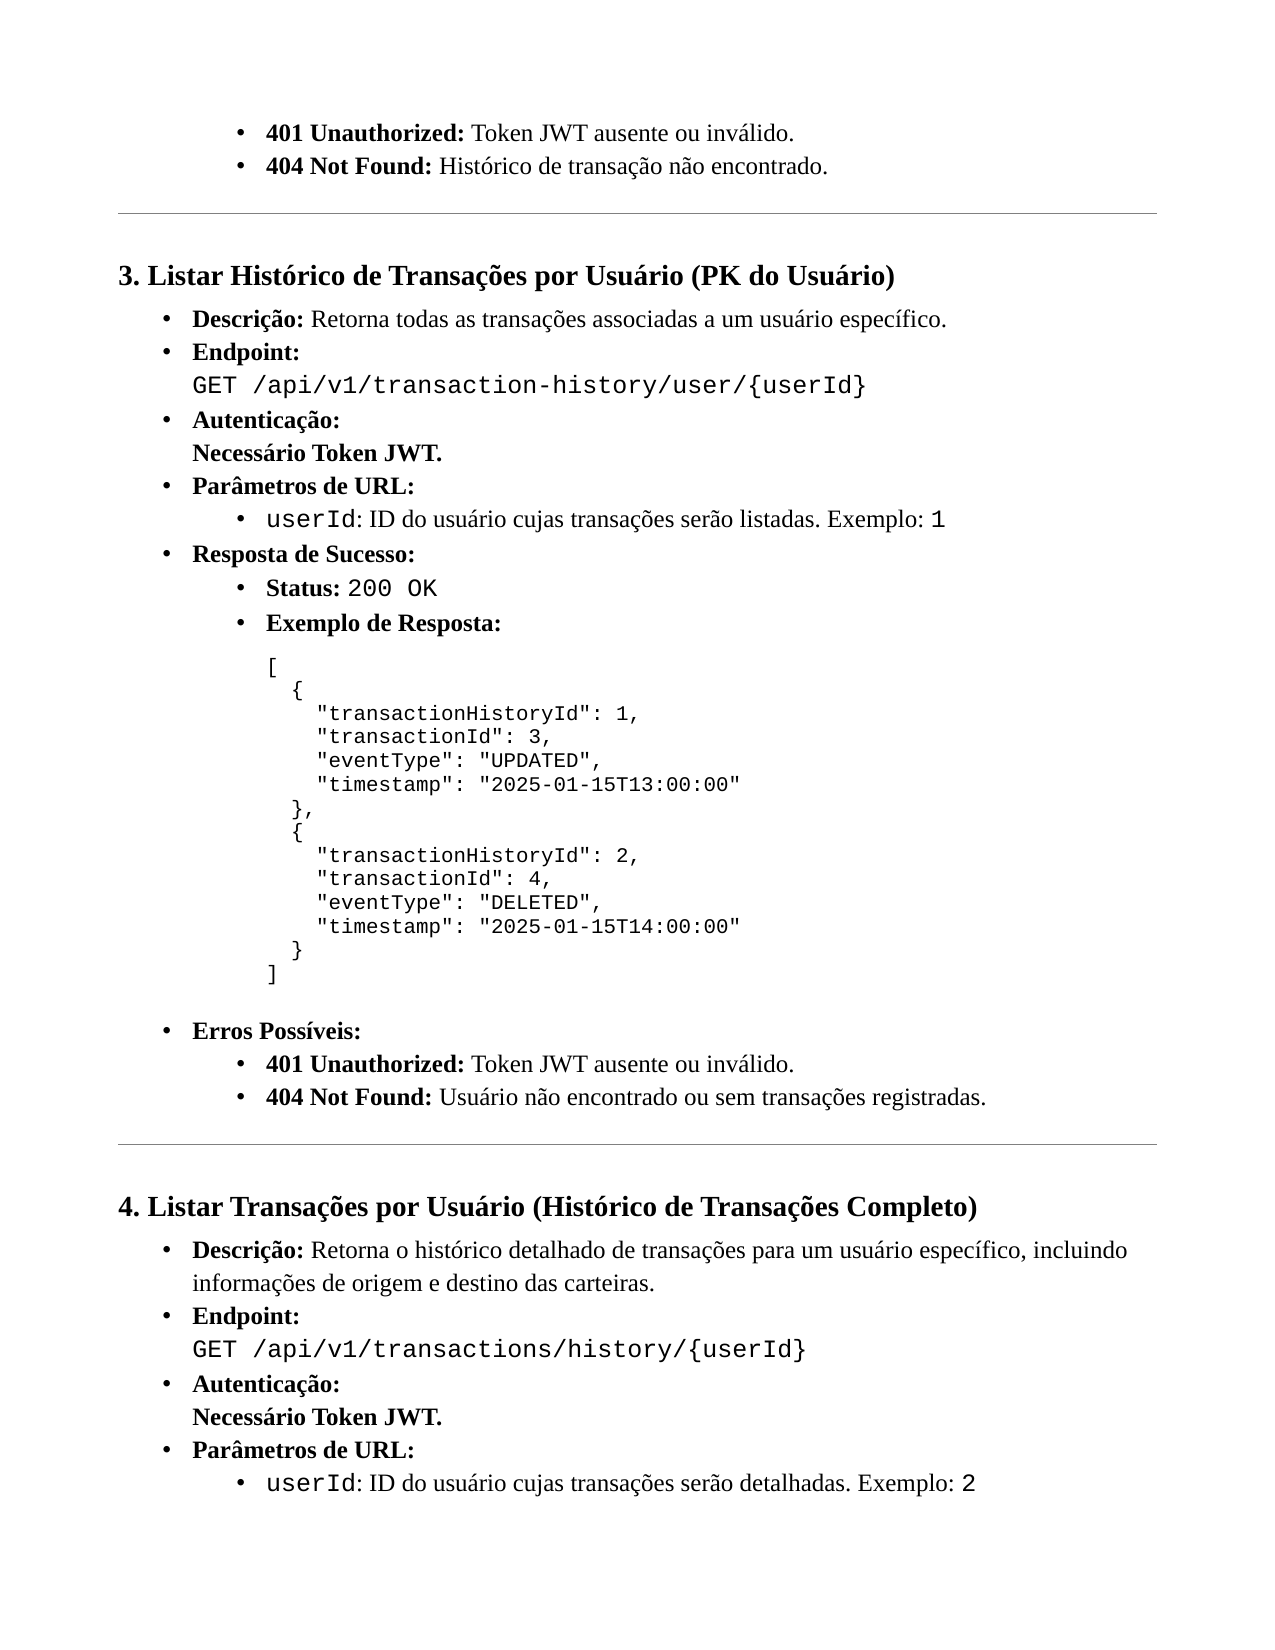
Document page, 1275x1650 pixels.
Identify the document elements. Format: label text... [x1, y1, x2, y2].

list "timestamp": "2025-01-15T14:00:00" [236, 916, 1157, 939]
list "transactionHistoryId": 1, [236, 703, 1157, 727]
list Erros Possíveis: [162, 1016, 1157, 1045]
list "transactionId": 3, [236, 727, 1157, 750]
list Descrição: Retorna o histórico detalhado de transações para um usuário específico, incluindo informações de origem e destino das carteiras. [162, 1235, 1157, 1296]
list } [236, 939, 1157, 963]
list ] [236, 963, 1157, 987]
list "eventType": "UPDATED", [236, 750, 1157, 774]
list userId: ID do usuário cujas transações serão listadas. Exemplo: 1 [236, 504, 1157, 535]
list "transactionId": 4, [236, 868, 1157, 892]
list "transactionHistoryId": 2, [236, 845, 1157, 868]
subtitle 4. Listar Transações por Usuário (Histórico de Transações Completo) [118, 1189, 1157, 1222]
list Exemplo de Resposta: [236, 608, 1157, 637]
list [ [236, 656, 1157, 679]
list { [236, 821, 1157, 845]
list 401 Unauthorized: Token JWT ausente ou inválido. [236, 118, 1157, 147]
list "timestamp": "2025-01-15T13:00:00" [236, 774, 1157, 797]
list Descrição: Retorna todas as transações associadas a um usuário específico. [162, 304, 1157, 332]
list userId: ID do usuário cujas transações serão detalhadas. Exemplo: 2 [236, 1468, 1157, 1499]
list Endpoint: GET /api/v1/transactions/history/{userId} [162, 1301, 1157, 1364]
list }, [236, 797, 1157, 821]
list Parâmetros de URL: [162, 1435, 1157, 1464]
list "eventType": "DELETED", [236, 892, 1157, 916]
list Autenticação: Necessário Token JWT. [162, 405, 1157, 467]
list Endpoint: GET /api/v1/transaction-history/user/{userId} [162, 337, 1157, 401]
list { [236, 679, 1157, 703]
list Parâmetros de URL: [162, 471, 1157, 500]
subtitle 3. Listar Histórico de Transações por Usuário (PK do Usuário) [118, 258, 1157, 291]
list 404 Not Found: Histórico de transação não encontrado. [236, 151, 1157, 180]
list Resposta de Sucesso: [162, 539, 1157, 568]
list 404 Not Found: Usuário não encontrado ou sem transações registradas. [236, 1082, 1157, 1111]
list 401 Unauthorized: Token JWT ausente ou inválido. [236, 1049, 1157, 1078]
list Autenticação: Necessário Token JWT. [162, 1369, 1157, 1431]
list Status: 200 OK [236, 573, 1157, 603]
